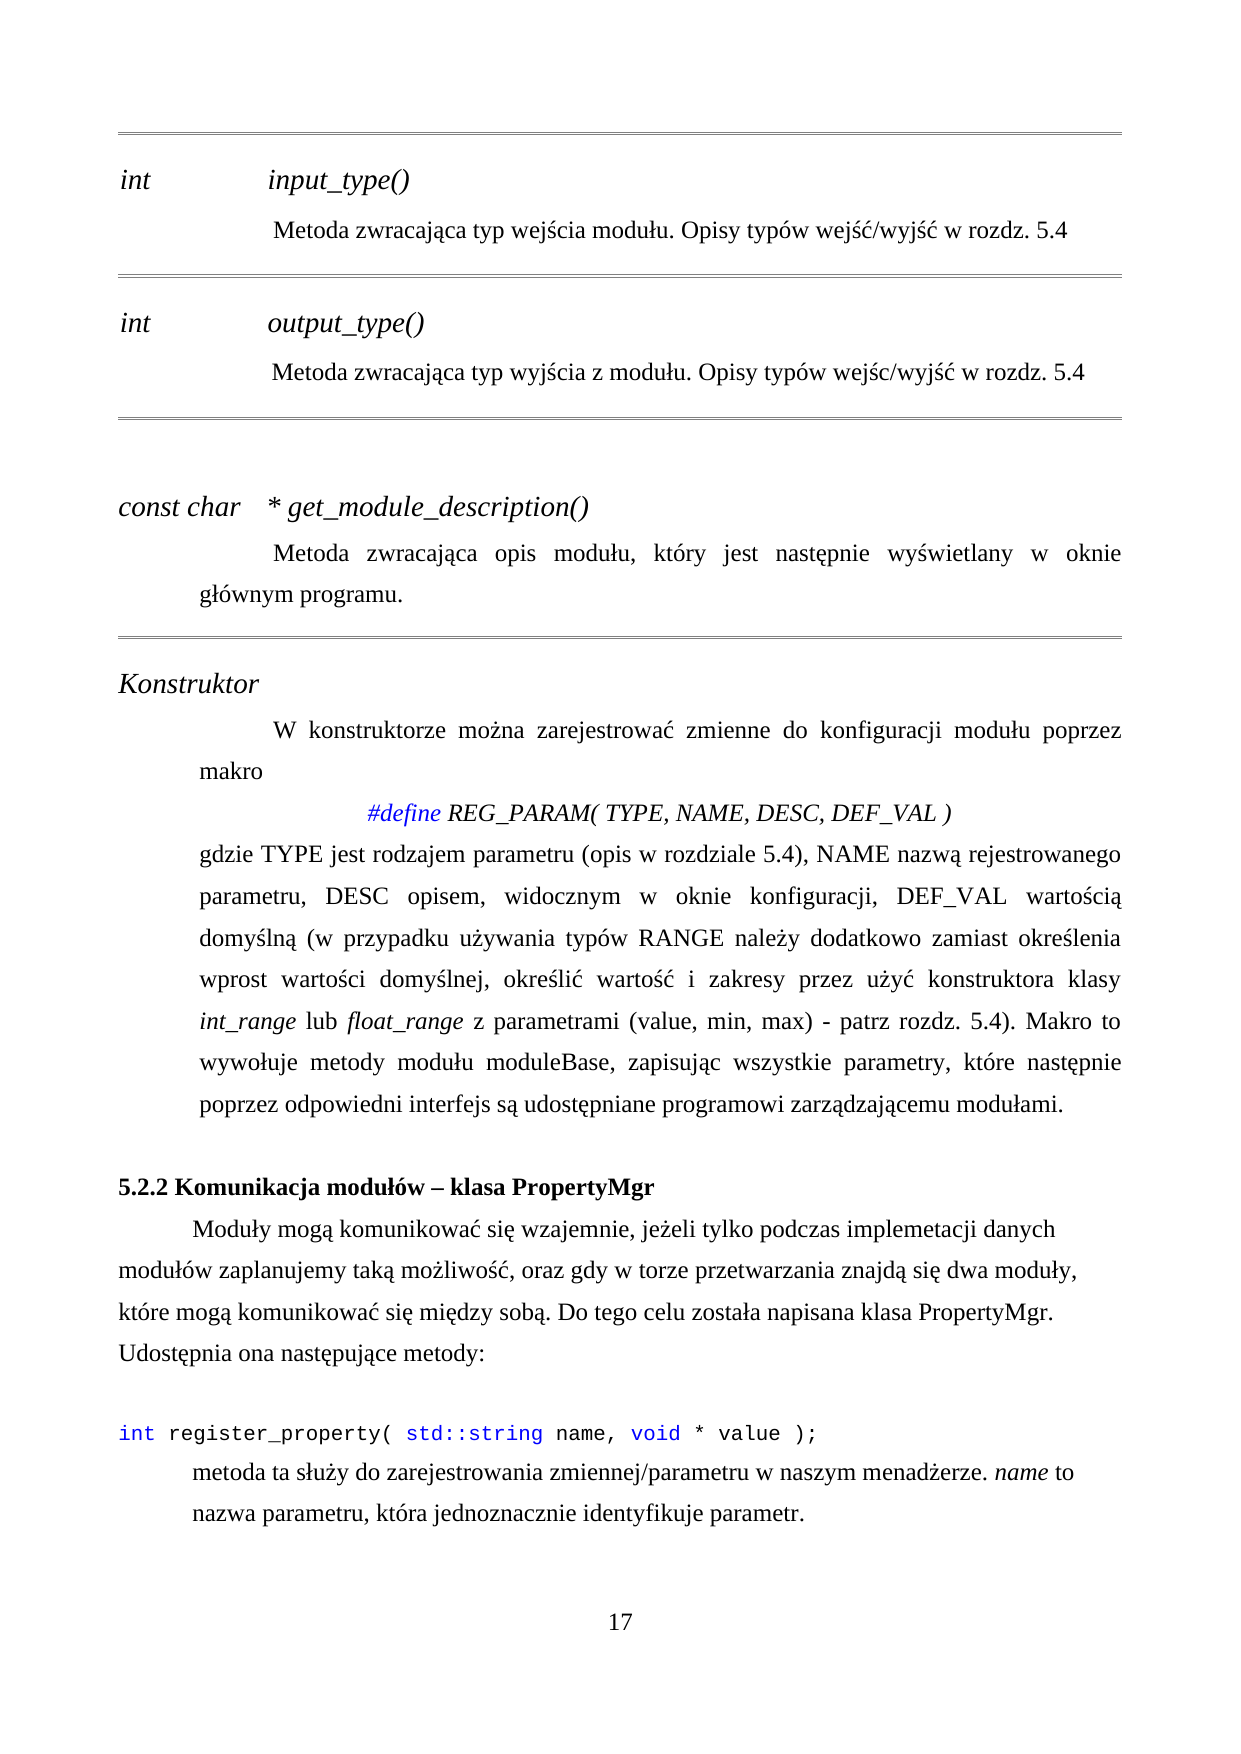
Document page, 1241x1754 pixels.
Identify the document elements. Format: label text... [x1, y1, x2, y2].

text Udostępnia ona następujące metody: [118, 1339, 1122, 1367]
text #define REG_PARAM( TYPE, NAME, DESC, DEF_VAL ) [199, 799, 1122, 827]
text W konstruktorze można zarejestrować zmienne do konfiguracji modułu poprzez makro [199, 716, 1122, 785]
text 5.2.2 Komunikacja modułów – klasa PropertyMgr [118, 1173, 1122, 1201]
text int register_property( std::string name, void * value ); [118, 1422, 1122, 1446]
text int input_type() [119, 164, 1122, 196]
text const char * get_module_description() [118, 490, 1122, 523]
text Metoda zwracająca typ wejścia modułu. Opisy typów wejść/wyjść w rozdz. 5.4 [199, 212, 1122, 244]
text int output_type() [119, 306, 1122, 338]
text metoda ta służy do zarejestrowania zmiennej/parametru w naszym menadżerze. name to nazwa parametru, która jednoznacznie identyfikuje parametr. [118, 1458, 1122, 1527]
text Moduły mogą komunikować się wzajemnie, jeżeli tylko podczas implemetacji danych modułów zaplanujemy taką możliwość, oraz gdy w torze przetwarzania znajdą się dwa moduły, które mogą komunikować się między sobą. Do tego celu została napisana klasa PropertyMgr. [118, 1215, 1122, 1326]
text Metoda zwracająca opis modułu, który jest następnie wyświetlany w oknie głównym programu. [199, 539, 1122, 608]
text gdzie TYPE jest rodzajem parametru (opis w rozdziale 5.4), NAME nazwą rejestrowanego parametru, DESC opisem, widocznym w oknie konfiguracji, DEF_VAL wartością domyślną (w przypadku używania typów RANGE należy dodatkowo zamiast określenia wprost wartości domyślnej, określić wartość i zakresy przez użyć konstruktora klasy int_range lub float_range z parametrami (value, min, max) - patrz rozdz. 5.4). Makro to wywołuje metody modułu moduleBase, zapisując wszystkie parametry, które następnie poprzez odpowiedni interfejs są udostępniane programowi zarządzającemu modułami. [199, 841, 1122, 1118]
text Metoda zwracająca typ wyjścia z modułu. Opisy typów wejśc/wyjść w rozdz. 5.4 [198, 355, 1122, 387]
text Konstruktor [118, 667, 1122, 700]
